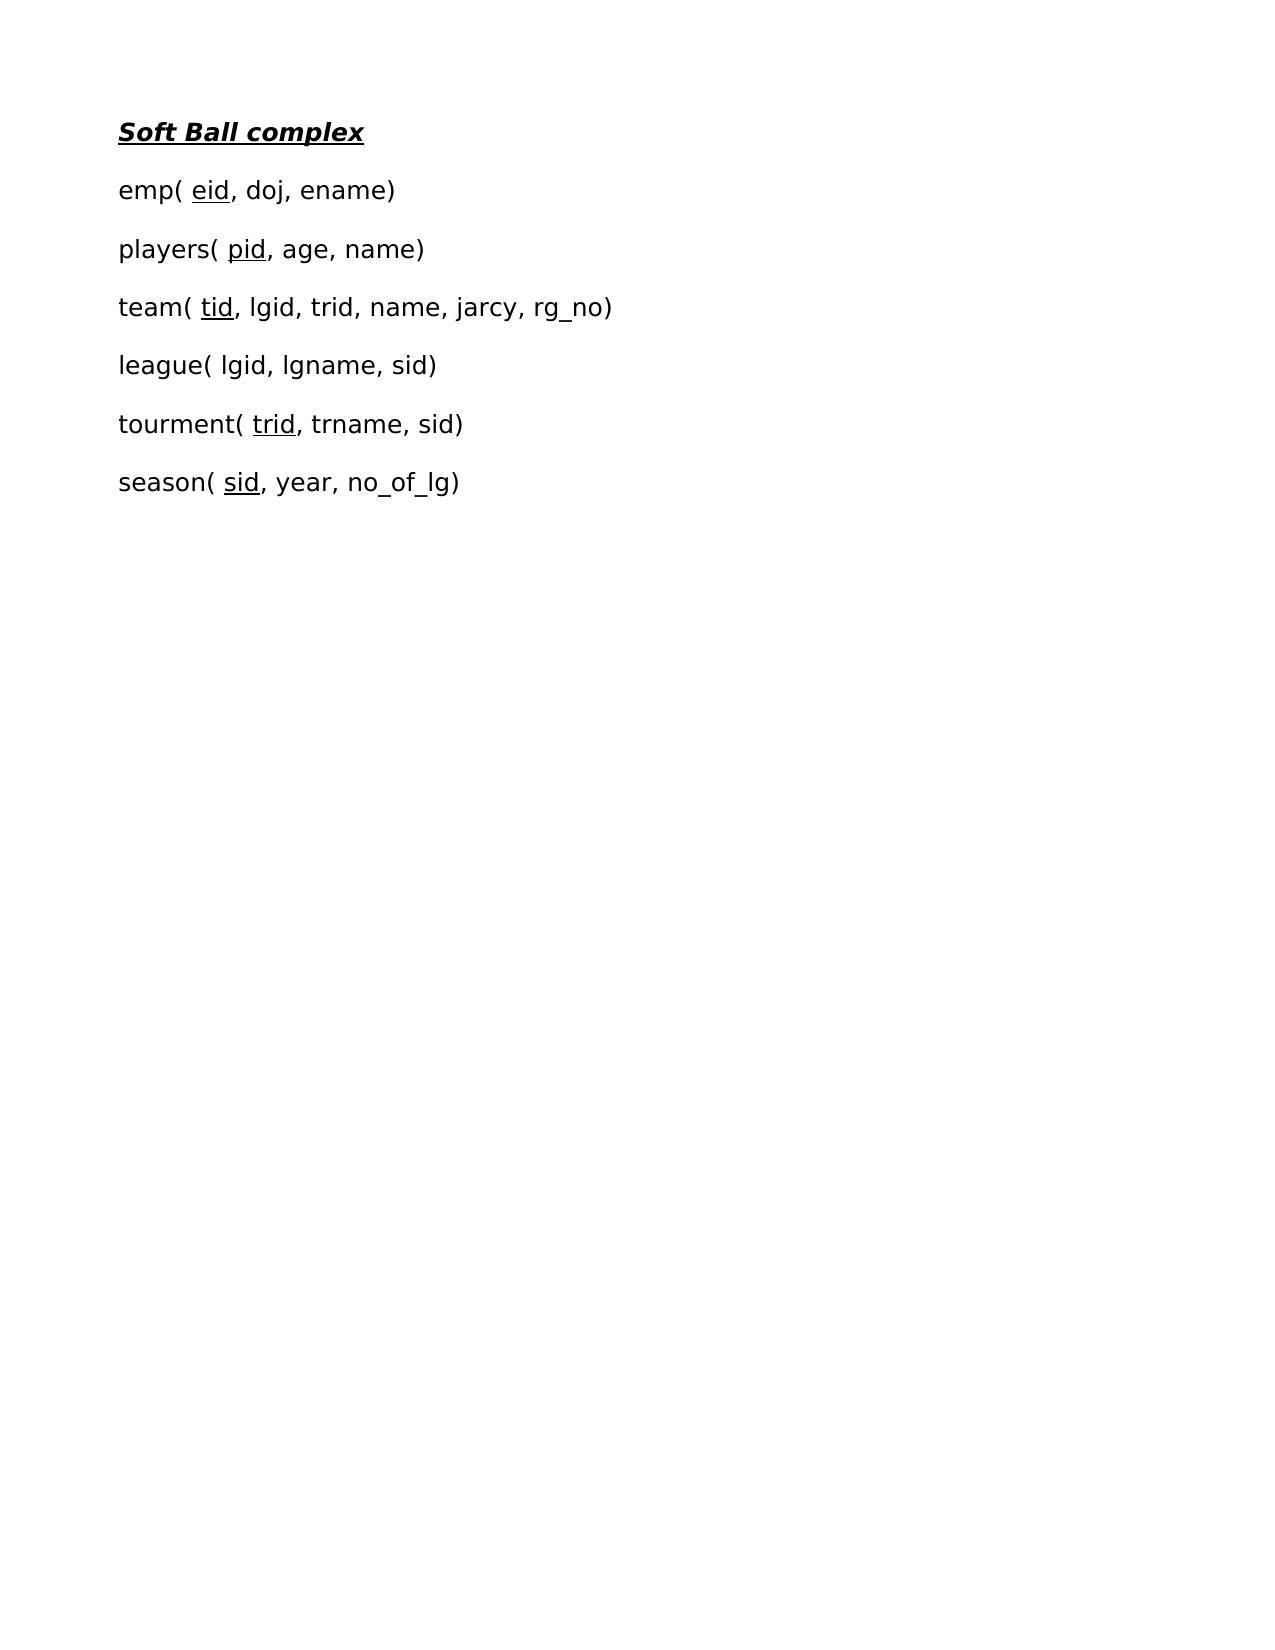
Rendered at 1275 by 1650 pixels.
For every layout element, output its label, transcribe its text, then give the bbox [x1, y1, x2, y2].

text players( pid, age, name) [118, 235, 1157, 264]
text season( sid, year, no_of_lg) [118, 468, 1157, 497]
text league( lgid, lgname, sid) [118, 351, 1157, 381]
text tourment( trid, trname, sid) [118, 410, 1157, 439]
text emp( eid, doj, ename) [118, 176, 1157, 206]
text team( tid, lgid, trid, name, jarcy, rg_no) [118, 293, 1157, 322]
text Soft Ball complex [118, 118, 1157, 147]
